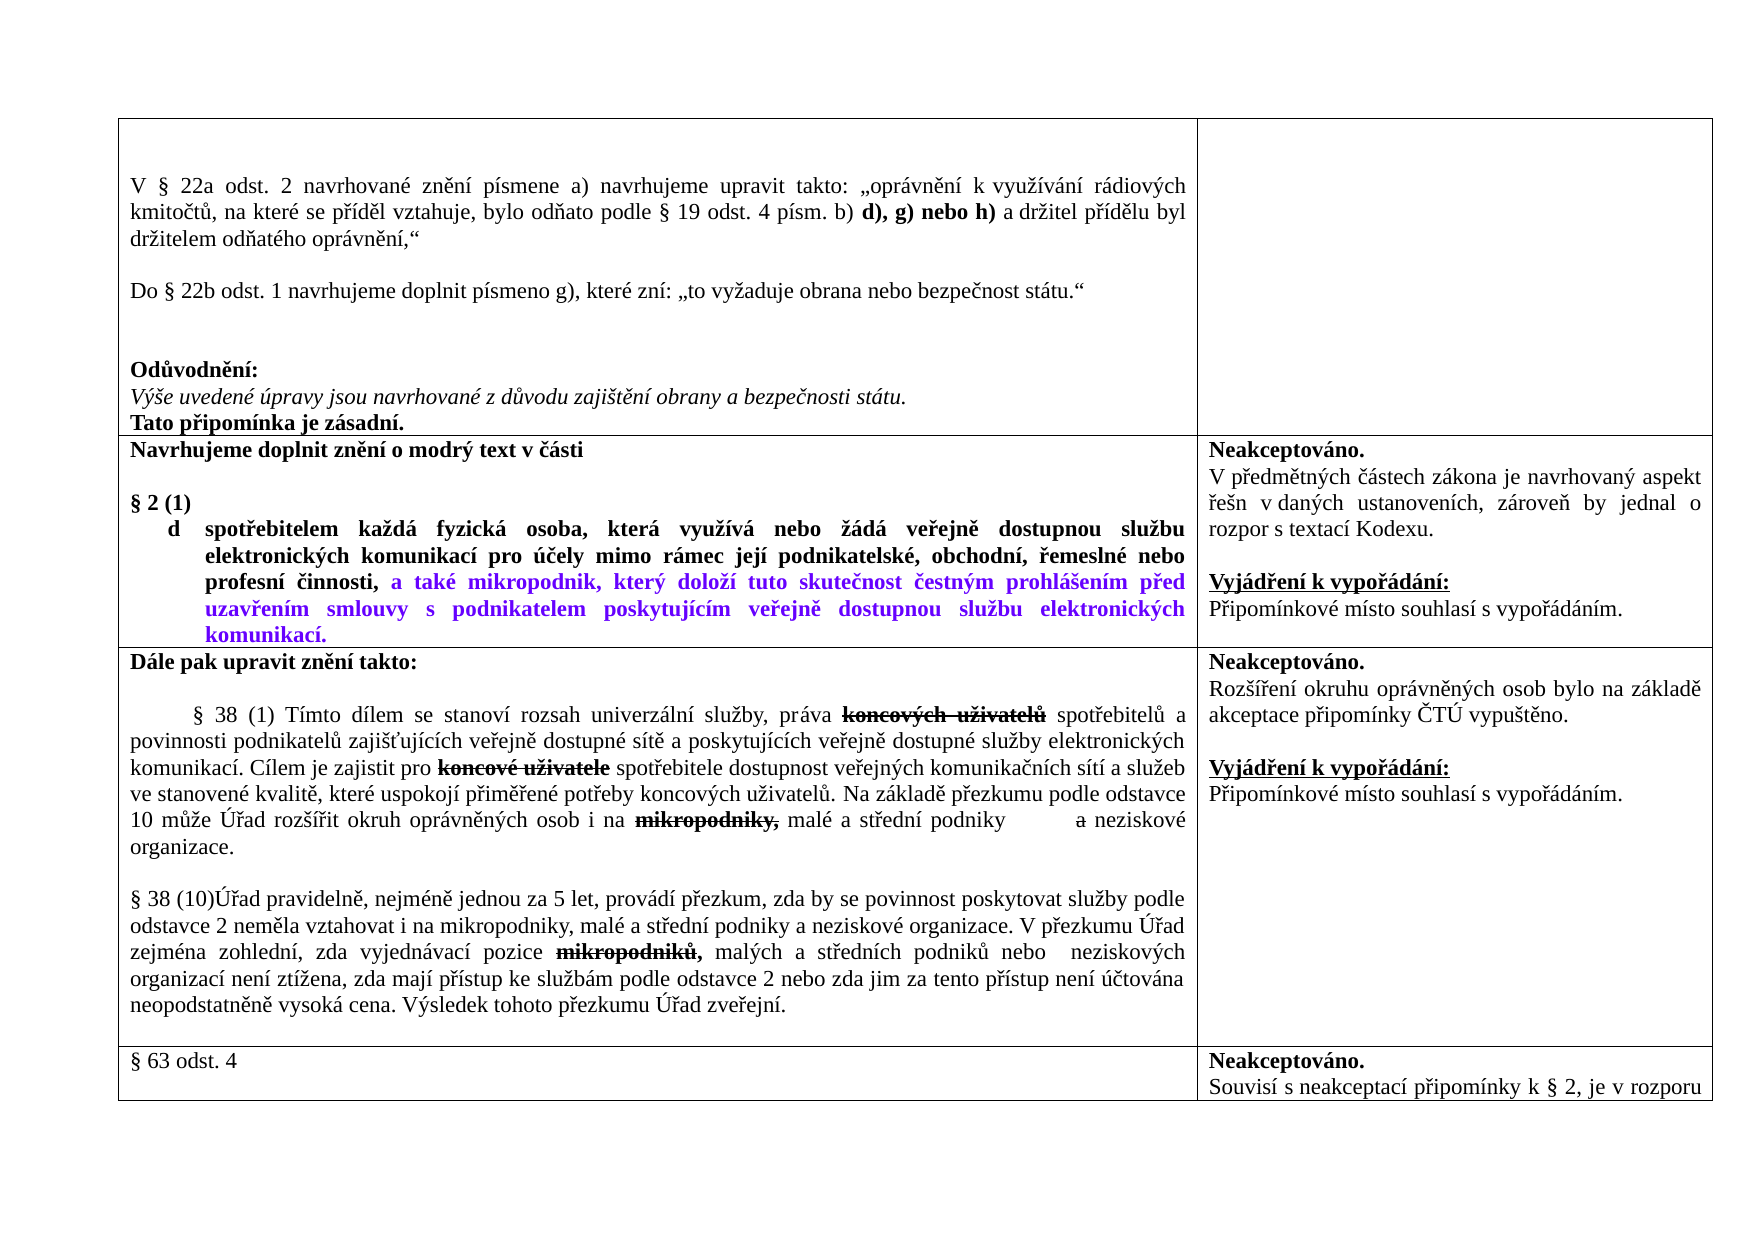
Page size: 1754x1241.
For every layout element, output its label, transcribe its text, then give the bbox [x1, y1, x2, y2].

table_cell § 63 odst. 4 [119, 1047, 1197, 1100]
table_cell [1198, 119, 1712, 435]
table_cell V § 22a odst. 2 navrhované znění písmene a) navrhujeme upravit takto: „oprávnění k využívání rádiových kmitočtů, na které se příděl vztahuje, bylo odňato podle § 19 odst. 4 písm. b) d), g) nebo h) a držitel přídělu byl držitelem odňatého oprávnění,“ Do § 22b odst. 1 navrhujeme doplnit písmeno g), které zní: „to vyžaduje obrana nebo bezpečnost státu.“ Odůvodnění: Výše uvedené úpravy jsou navrhované z důvodu zajištění obrany a bezpečnosti státu. Tato připomínka je zásadní. [119, 119, 1197, 435]
table_cell Dále pak upravit znění takto: § 38 (1) Tímto dílem se stanoví rozsah univerzální služby, práva koncových uživatelů spotřebitelů a povinnosti podnikatelů zajišťujících veřejně dostupné sítě a poskytujících veřejně dostupné služby elektronických komunikací. Cílem je zajistit pro koncové uživatele spotřebitele dostupnost veřejných komunikačních sítí a služeb ve stanovené kvalitě, které uspokojí přiměřené potřeby koncových uživatelů. Na základě přezkumu podle odstavce 10 může Úřad rozšířit okruh oprávněných osob i na mikropodniky, malé a střední podniky a neziskové organizace. § 38 (10)Úřad pravidelně, nejméně jednou za 5 let, provádí přezkum, zda by se povinnost poskytovat služby podle odstavce 2 neměla vztahovat i na mikropodniky, malé a střední podniky a neziskové organizace. V přezkumu Úřad zejména zohlední, zda vyjednávací pozice mikropodniků, malých a středních podniků nebo neziskových organizací není ztížena, zda mají přístup ke službám podle odstavce 2 nebo zda jim za tento přístup není účtována neopodstatněně vysoká cena. Výsledek tohoto přezkumu Úřad zveřejní. [119, 648, 1197, 1046]
table_cell Neakceptováno. V předmětných částech zákona je navrhovaný aspekt řešn v daných ustanoveních, zároveň by jednal o rozpor s textací Kodexu. Vyjádření k vypořádání: Připomínkové místo souhlasí s vypořádáním. [1198, 436, 1712, 647]
table_cell Navrhujeme doplnit znění o modrý text v části § 2 (1) spotřebitelem každá fyzická osoba, která využívá nebo žádá veřejně dostupnou službu elektronických komunikací pro účely mimo rámec její podnikatelské, obchodní, řemeslné nebo profesní činnosti, a také mikropodnik, který doloží tuto skutečnost čestným prohlášením před uzavřením smlouvy s podnikatelem poskytujícím veřejně dostupnou službu elektronických komunikací. [119, 436, 1197, 647]
table_cell Neakceptováno. Rozšíření okruhu oprávněných osob bylo na základě akceptace připomínky ČTÚ vypuštěno. Vyjádření k vypořádání: Připomínkové místo souhlasí s vypořádáním. [1198, 648, 1712, 1046]
table_cell Neakceptováno. Souvisí s neakceptací připomínky k § 2, je v rozporu [1198, 1047, 1712, 1100]
